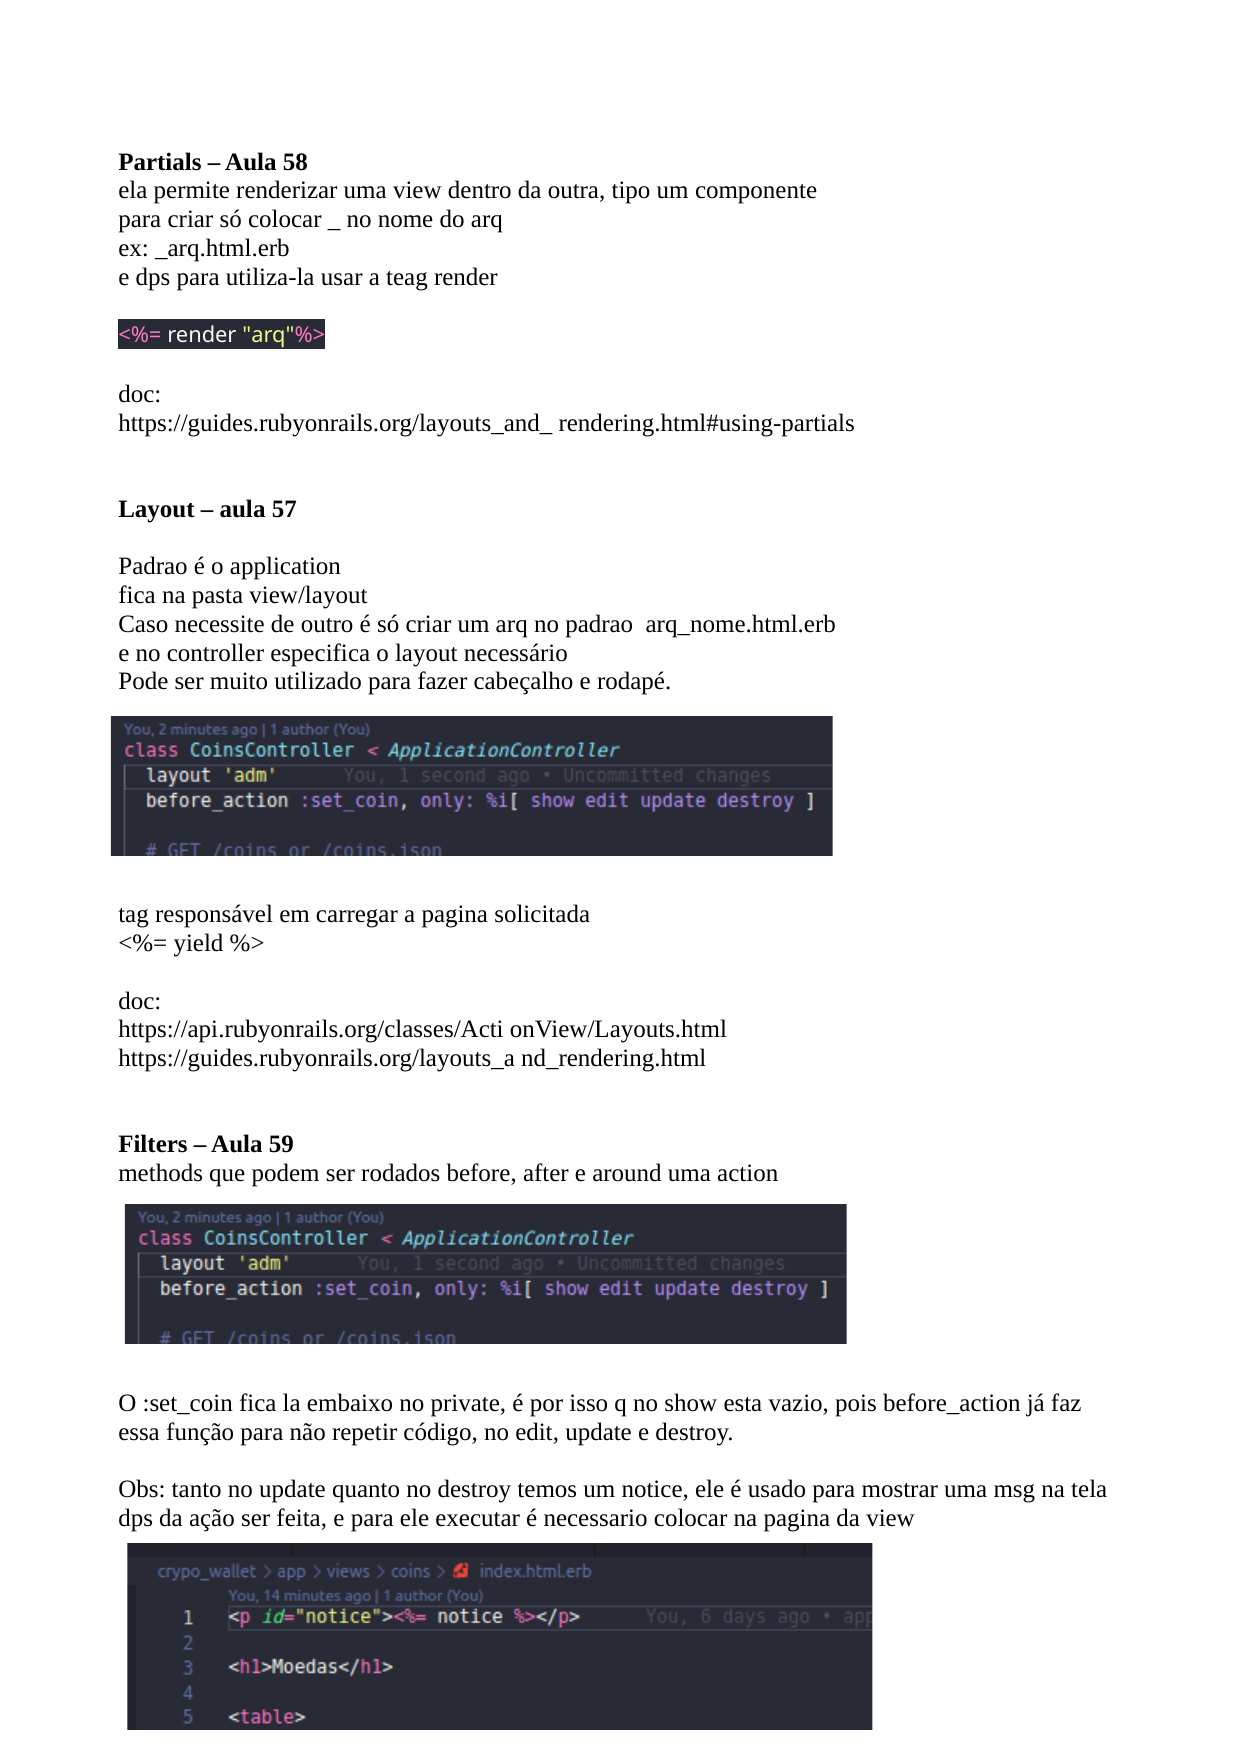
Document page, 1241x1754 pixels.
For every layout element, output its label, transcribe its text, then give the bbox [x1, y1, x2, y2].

text https://guides.rubyonrails.org/layouts_and_ rendering.html#using-partials [118, 408, 1122, 436]
text tag responsável em carregar a pagina solicitada [118, 899, 1122, 928]
text ex: _arq.html.erb [118, 233, 1122, 262]
text Pode ser muito utilizado para fazer cabeçalho e rodapé. [118, 666, 1122, 695]
text ela permite renderizar uma view dentro da outra, tipo um componente [118, 176, 1122, 204]
text doc: [118, 379, 1122, 408]
text O :set_coin fica la embaixo no private, é por isso q no show esta vazio, pois before_action já faz essa função para não repetir código, no edit, update e destroy. [118, 1388, 1122, 1446]
picture [110, 716, 833, 856]
text Caso necessite de outro é só criar um arq no padrao arq_nome.html.erb [118, 609, 1122, 638]
text Padrao é o application [118, 551, 1122, 580]
text Obs: tanto no update quanto no destroy temos um notice, ele é usado para mostrar uma msg na tela dps da ação ser feita, e para ele executar é necessario colocar na pagina da view [118, 1474, 1122, 1532]
text para criar só colocar _ no nome do arq [118, 204, 1122, 233]
picture [127, 1543, 873, 1730]
text Partials – Aula 58 [118, 147, 1122, 176]
text Filters – Aula 59 [118, 1129, 1122, 1158]
text methods que podem ser rodados before, after e around uma action [118, 1158, 1122, 1187]
text <%= yield %> [118, 928, 1122, 957]
text Layout – aula 57 [118, 494, 1122, 523]
text doc: [118, 986, 1122, 1014]
text https://api.rubyonrails.org/classes/Acti onView/Layouts.html https://guides.rubyonrails.org/layouts_a nd_rendering.html [118, 1014, 1122, 1072]
text fica na pasta view/layout [118, 580, 1122, 609]
text e no controller especifica o layout necessário [118, 638, 1122, 666]
picture [124, 1204, 847, 1344]
text e dps para utiliza-la usar a teag render [118, 262, 1122, 291]
text <%= render "arq"%> [118, 319, 1122, 349]
